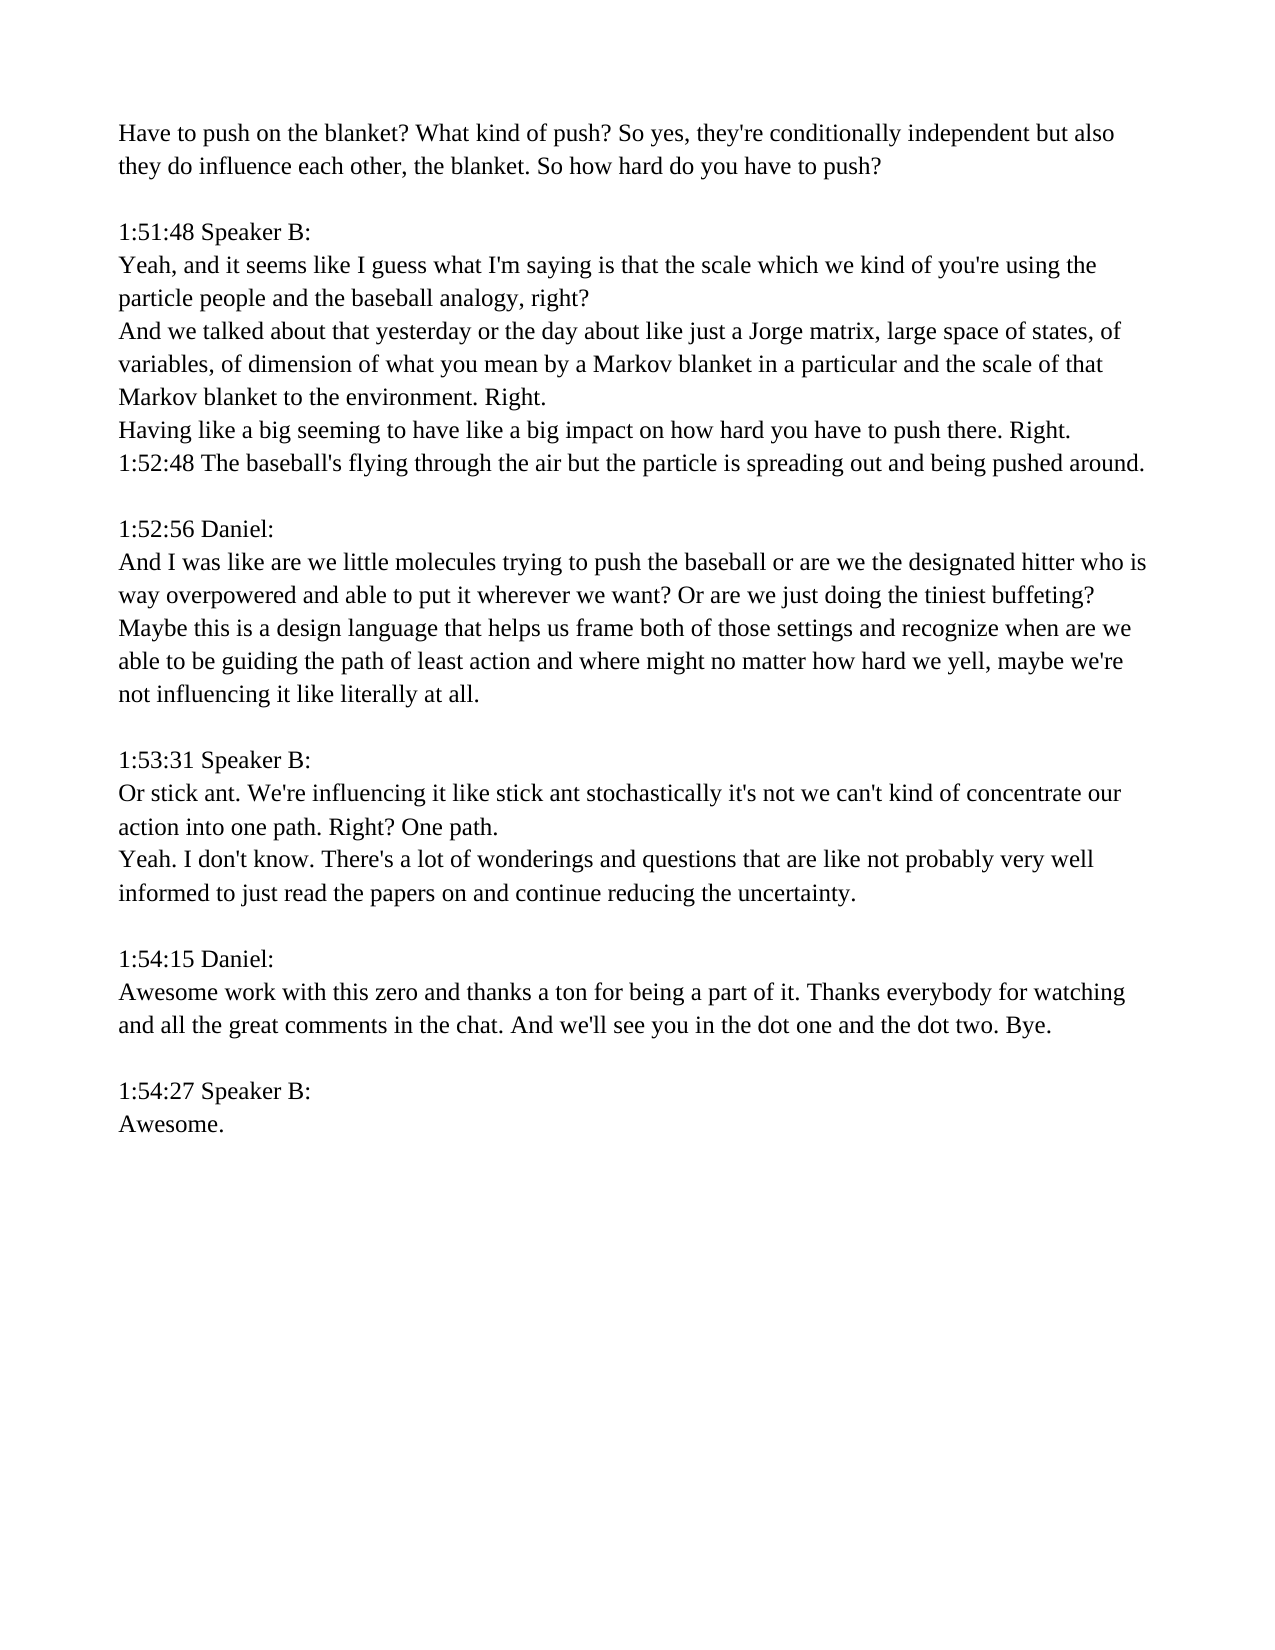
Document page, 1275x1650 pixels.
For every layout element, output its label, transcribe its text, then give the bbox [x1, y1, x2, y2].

text 1:54:15 Daniel: [118, 944, 1157, 972]
text Have to push on the blanket? What kind of push? So yes, they're conditionally independent but also they do influence each other, the blanket. So how hard do you have to push? [118, 118, 1157, 180]
text Or stick ant. We're influencing it like stick ant stochastically it's not we can't kind of concentrate our action into one path. Right? One path. [118, 778, 1157, 840]
text Having like a big seeming to have like a big impact on how hard you have to push there. Right. [118, 415, 1157, 444]
text Awesome. [118, 1109, 1157, 1137]
text 1:53:31 Speaker B: [118, 746, 1157, 774]
text Yeah. I don't know. There's a lot of wonderings and questions that are like not probably very well informed to just read the papers on and continue reducing the uncertainty. [118, 844, 1157, 906]
text 1:54:27 Speaker B: [118, 1076, 1157, 1104]
text 1:52:56 Daniel: [118, 514, 1157, 543]
text And we talked about that yesterday or the day about like just a Jorge matrix, large space of states, of variables, of dimension of what you mean by a Markov blanket in a particular and the scale of that Markov blanket to the environment. Right. [118, 316, 1157, 411]
text 1:52:48 The baseball's flying through the air but the particle is spreading out and being pushed around. [118, 448, 1157, 477]
text Awesome work with this zero and thanks a ton for being a part of it. Thanks everybody for watching and all the great comments in the chat. And we'll see you in the dot one and the dot two. Bye. [118, 977, 1157, 1038]
text And I was like are we little molecules trying to push the baseball or are we the designated hitter who is way overpowered and able to put it wherever we want? Or are we just doing the tiniest buffeting? [118, 547, 1157, 609]
text 1:51:48 Speaker B: [118, 217, 1157, 246]
text Maybe this is a design language that helps us frame both of those settings and recognize when are we able to be guiding the path of least action and where might no matter how hard we yell, maybe we're not influencing it like literally at all. [118, 613, 1157, 708]
text Yeah, and it seems like I guess what I'm saying is that the scale which we kind of you're using the particle people and the baseball analogy, right? [118, 250, 1157, 312]
